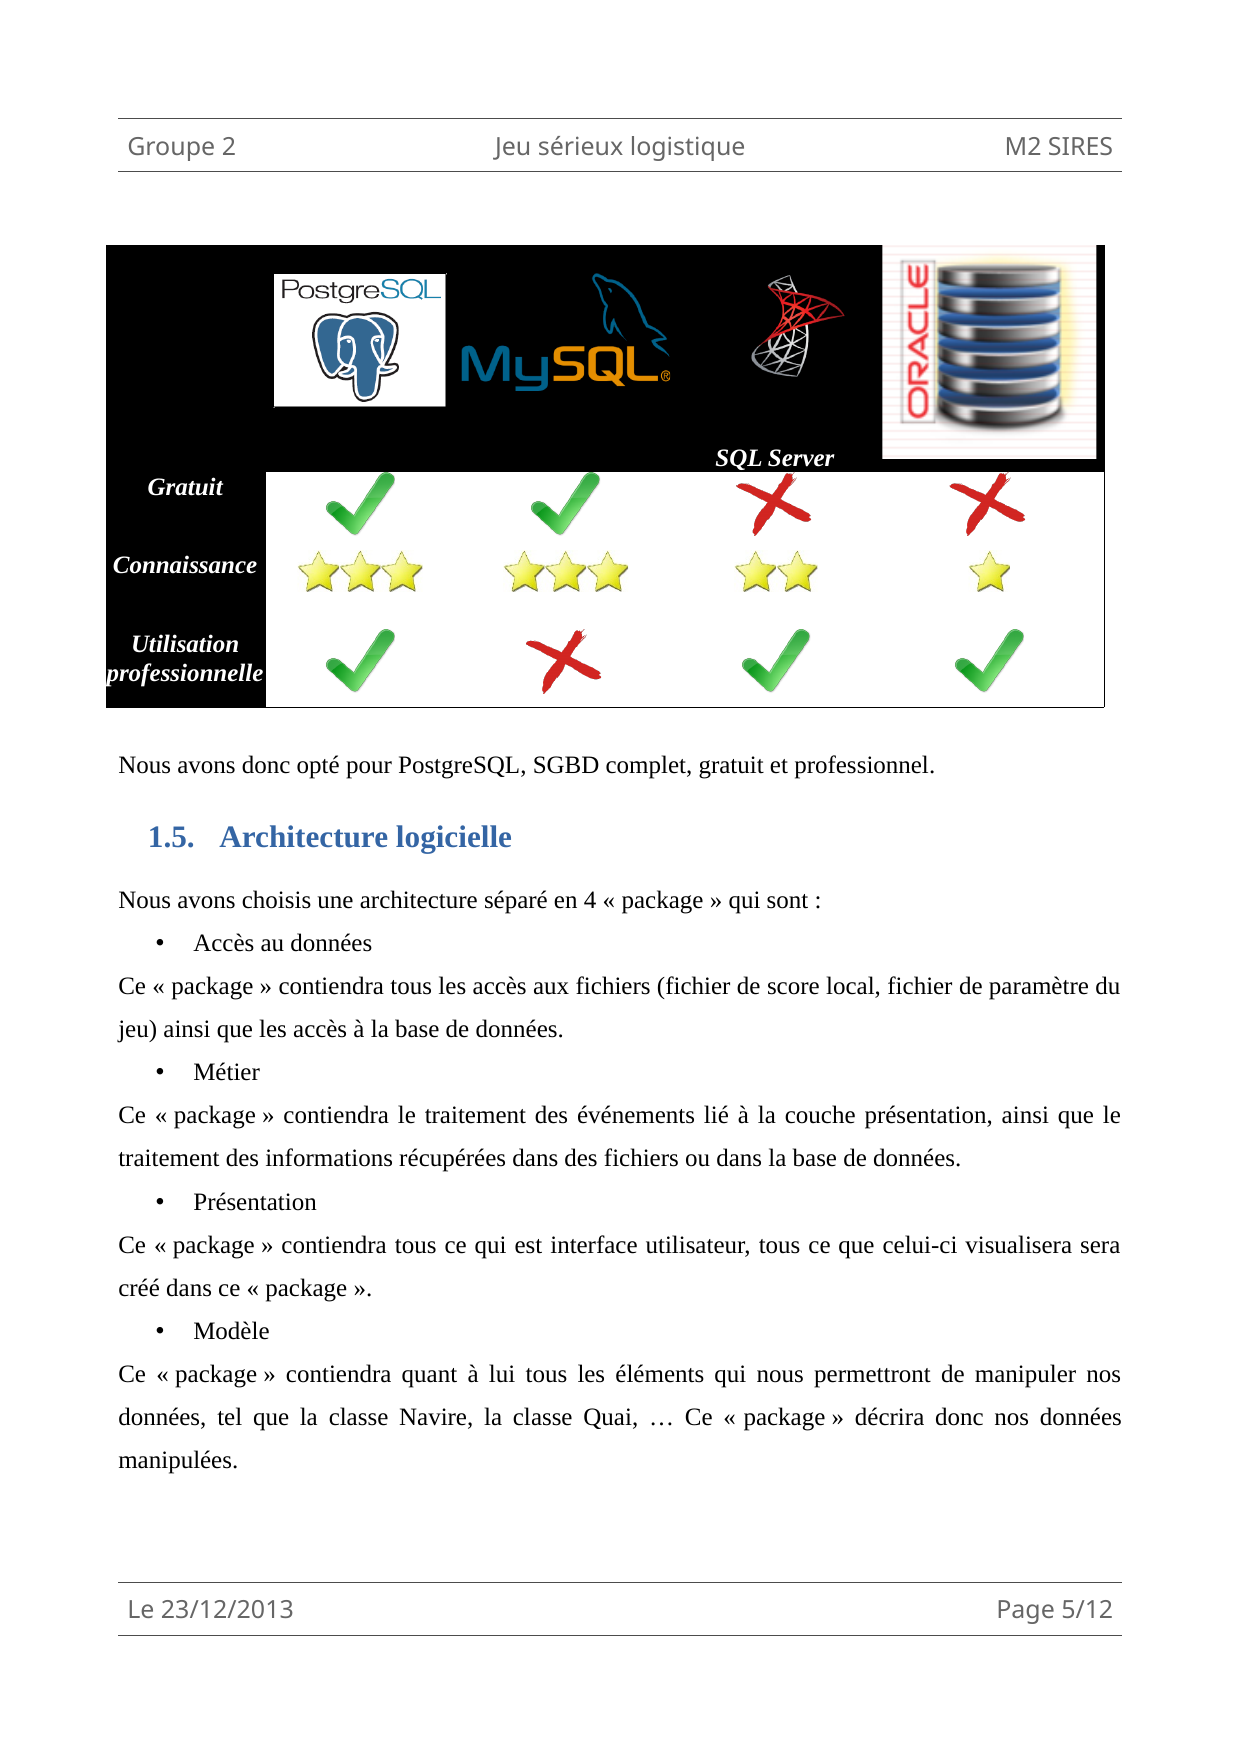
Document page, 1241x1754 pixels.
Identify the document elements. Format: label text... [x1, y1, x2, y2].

table_cell [875, 629, 1104, 707]
list Modèle [156, 1316, 1122, 1345]
text Ce « package » contiendra quant à lui tous les éléments qui nous permettront de manipuler nos données, tel que la classe Navire, la classe Quai, … Ce « package » décrira donc nos données manipulées. [118, 1359, 1122, 1474]
picture [273, 273, 447, 408]
table_cell [875, 472, 1104, 551]
picture [684, 273, 868, 424]
table_cell Utilisation professionnelle [107, 629, 266, 707]
table_cell Gratuit [107, 472, 266, 551]
list Accès au données [156, 928, 1122, 957]
list Présentation [156, 1187, 1122, 1215]
picture [882, 245, 1097, 459]
text Nous avons choisis une architecture séparé en 4 « package » qui sont : [118, 885, 1122, 913]
picture [325, 629, 395, 695]
subtitle Architecture logicielle [145, 818, 1122, 854]
picture [949, 471, 1029, 537]
picture [736, 471, 816, 537]
text Nous avons donc opté pour PostgreSQL, SGBD complet, gratuit et professionnel. [118, 750, 1122, 779]
table_header [266, 246, 454, 472]
text Ce « package » contiendra tous ce qui est interface utilisateur, tous ce que celui-ci visualisera sera créé dans ce « package ». [118, 1230, 1122, 1302]
table_cell Connaissance [107, 551, 266, 629]
picture [325, 471, 395, 538]
table_cell [454, 472, 677, 551]
table_cell [266, 629, 454, 707]
picture [297, 550, 423, 592]
table_cell [266, 551, 454, 629]
table_header [454, 246, 677, 472]
picture [503, 550, 629, 592]
table_cell [454, 551, 677, 629]
picture [530, 471, 601, 538]
table_cell [677, 472, 875, 551]
picture [526, 629, 606, 695]
text Ce « package » contiendra le traitement des événements lié à la couche présentation, ainsi que le traitement des informations récupérées dans des fichiers ou dans la base de données. [118, 1100, 1122, 1172]
table_cell [454, 629, 677, 707]
picture [461, 273, 671, 391]
table_cell [875, 551, 1104, 629]
list Métier [156, 1057, 1122, 1086]
picture [968, 550, 1010, 592]
table_header [107, 246, 266, 472]
picture [954, 629, 1025, 695]
picture [734, 550, 818, 592]
table_header SQL Server [677, 246, 875, 472]
table_cell [677, 629, 875, 707]
text Ce « package » contiendra tous les accès aux fichiers (fichier de score local, fichier de paramètre du jeu) ainsi que les accès à la base de données. [118, 971, 1122, 1043]
table_header [875, 246, 1104, 472]
table_cell [677, 551, 875, 629]
table_cell [266, 472, 454, 551]
picture [741, 629, 811, 695]
